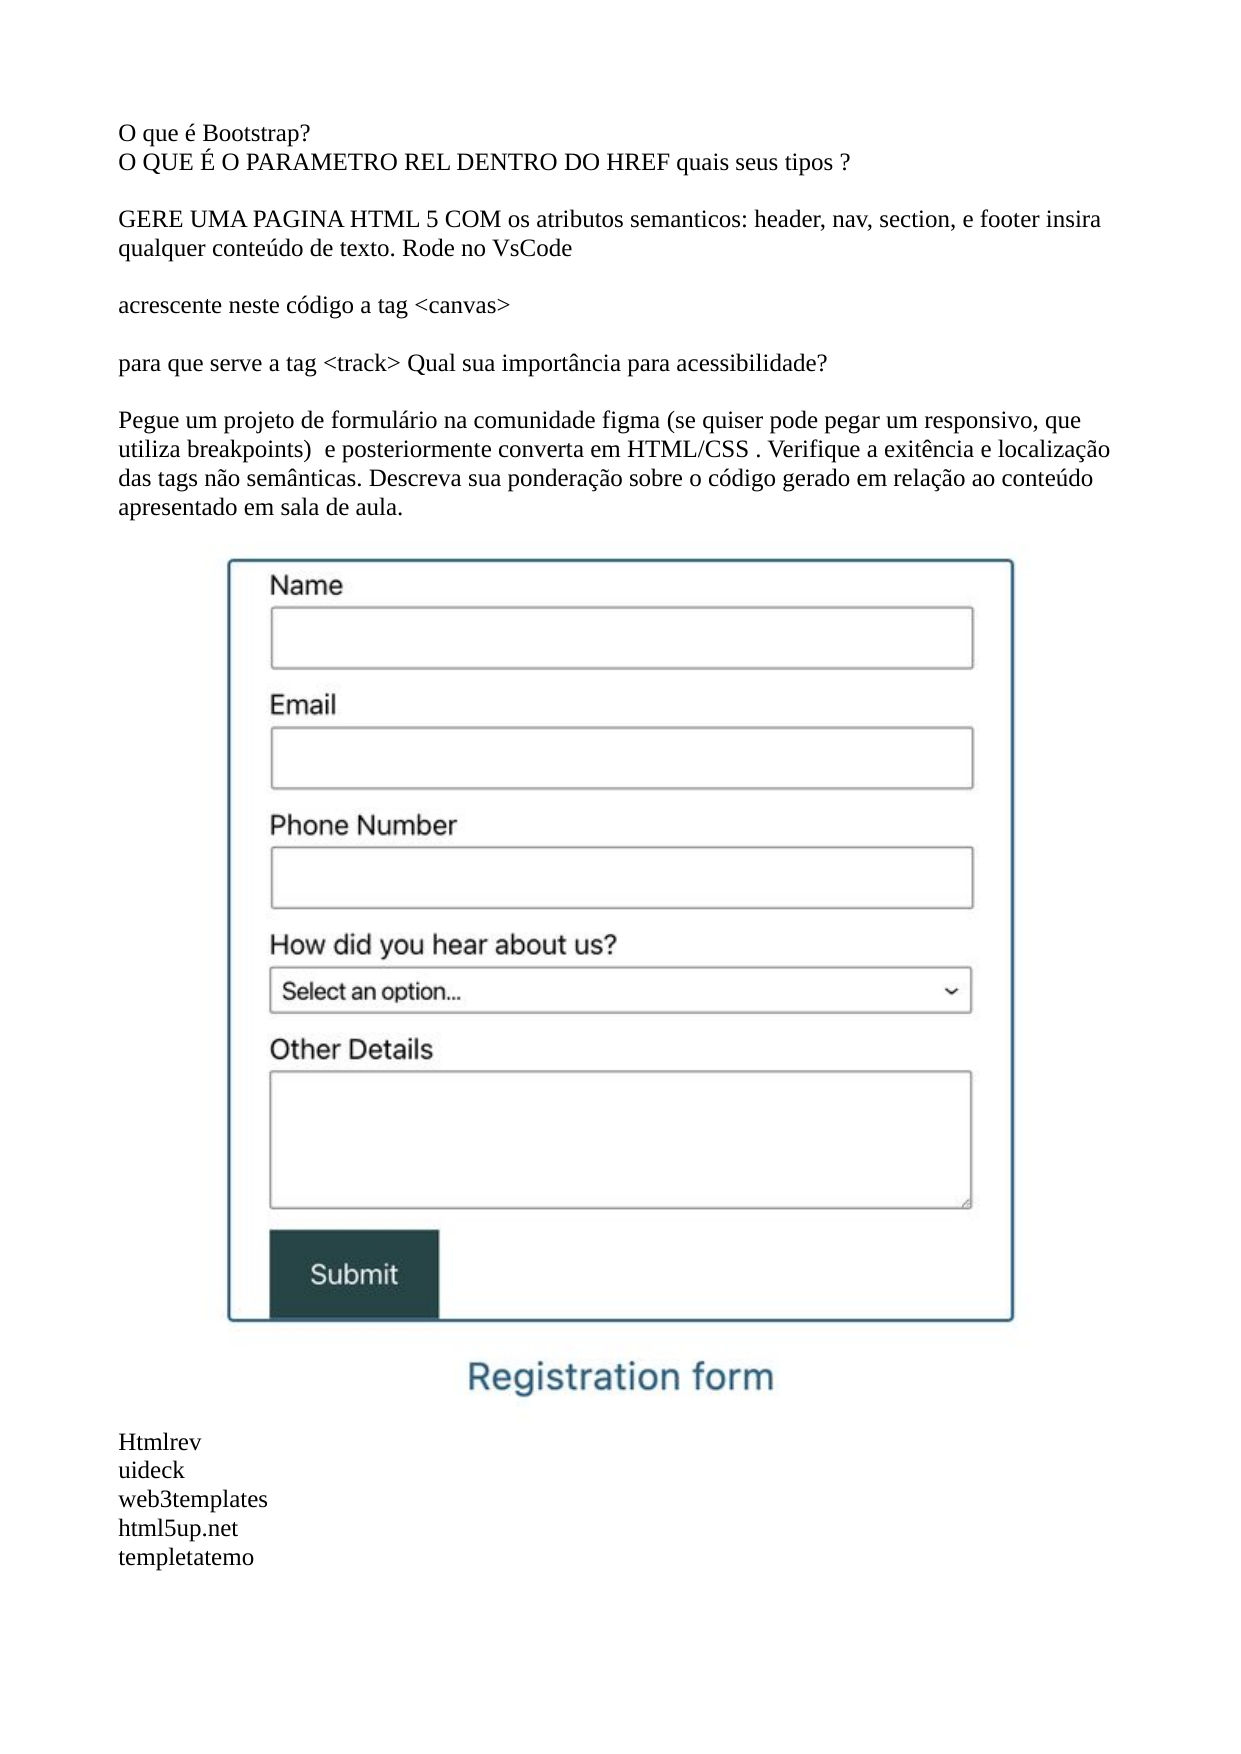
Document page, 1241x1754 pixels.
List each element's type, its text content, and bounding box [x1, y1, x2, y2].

text Pegue um projeto de formulário na comunidade figma (se quiser pode pegar um responsivo, que utiliza breakpoints) e posteriormente converta em HTML/CSS . Verifique a exitência e localização das tags não semânticas. Descreva sua ponderação sobre o código gerado em relação ao conteúdo apresentado em sala de aula. [118, 406, 1122, 521]
text GERE UMA PAGINA HTML 5 COM os atributos semanticos: header, nav, section, e footer insira qualquer conteúdo de texto. Rode no VsCode [118, 204, 1122, 262]
text html5up.net [118, 1513, 1122, 1542]
picture [179, 520, 1061, 1427]
text Htmlrev [118, 521, 1122, 1456]
text uideck [118, 1456, 1122, 1484]
text O que é Bootstrap? [118, 118, 1122, 147]
text web3templates [118, 1484, 1122, 1513]
text O QUE É O PARAMETRO REL DENTRO DO HREF quais seus tipos ? [118, 147, 1122, 176]
text templetatemo [118, 1542, 1122, 1571]
text acrescente neste código a tag <canvas> [118, 291, 1122, 319]
text para que serve a tag <track> Qual sua importância para acessibilidade? [118, 348, 1122, 377]
